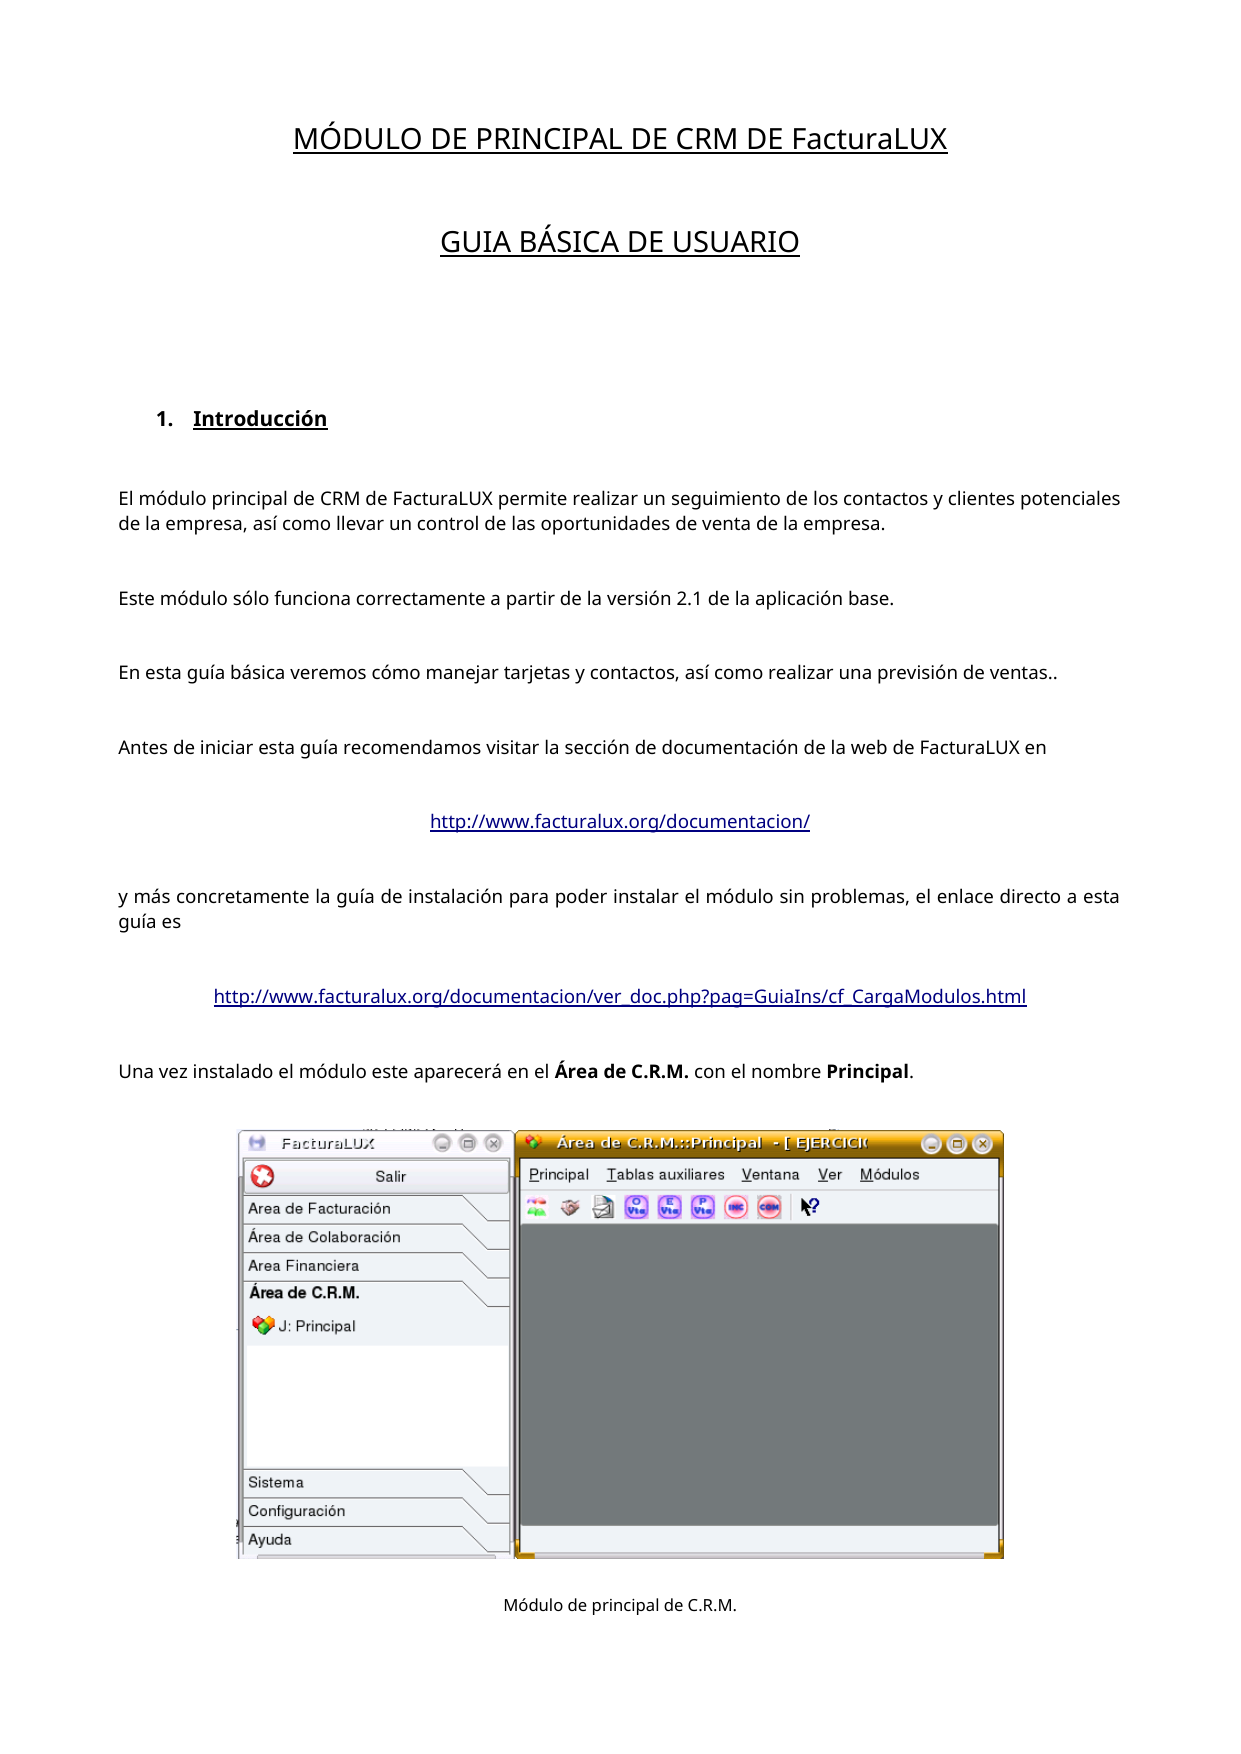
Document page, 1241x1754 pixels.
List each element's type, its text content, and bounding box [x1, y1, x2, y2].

text En esta guía básica veremos cómo manejar tarjetas y contactos, así como realizar una previsión de ventas.. [118, 659, 1122, 685]
text Una vez instalado el módulo este aparecerá en el Área de C.R.M. con el nombre Principal. [118, 1058, 1122, 1083]
text http://www.facturalux.org/documentacion/ver_doc.php?pag=GuiaIns/cf_CargaModulos.html [118, 983, 1122, 1009]
text http://www.facturalux.org/documentacion/ [118, 809, 1122, 834]
text GUIA BÁSICA DE USUARIO [118, 221, 1122, 261]
text Módulo de principal de C.R.M. [118, 1593, 1122, 1616]
text El módulo principal de CRM de FacturaLUX permite realizar un seguimiento de los contactos y clientes potenciales de la empresa, así como llevar un control de las oportunidades de venta de la empresa. [118, 485, 1122, 536]
list Introducción [156, 404, 1122, 433]
picture [236, 1129, 1004, 1559]
text MÓDULO DE PRINCIPAL DE CRM DE FacturaLUX [118, 118, 1122, 158]
text Antes de iniciar esta guía recomendamos visitar la sección de documentación de la web de FacturaLUX en [118, 734, 1122, 759]
text Este módulo sólo funciona correctamente a partir de la versión 2.1 de la aplicación base. [118, 585, 1122, 610]
text y más concretamente la guía de instalación para poder instalar el módulo sin problemas, el enlace directo a esta guía es [118, 883, 1122, 934]
